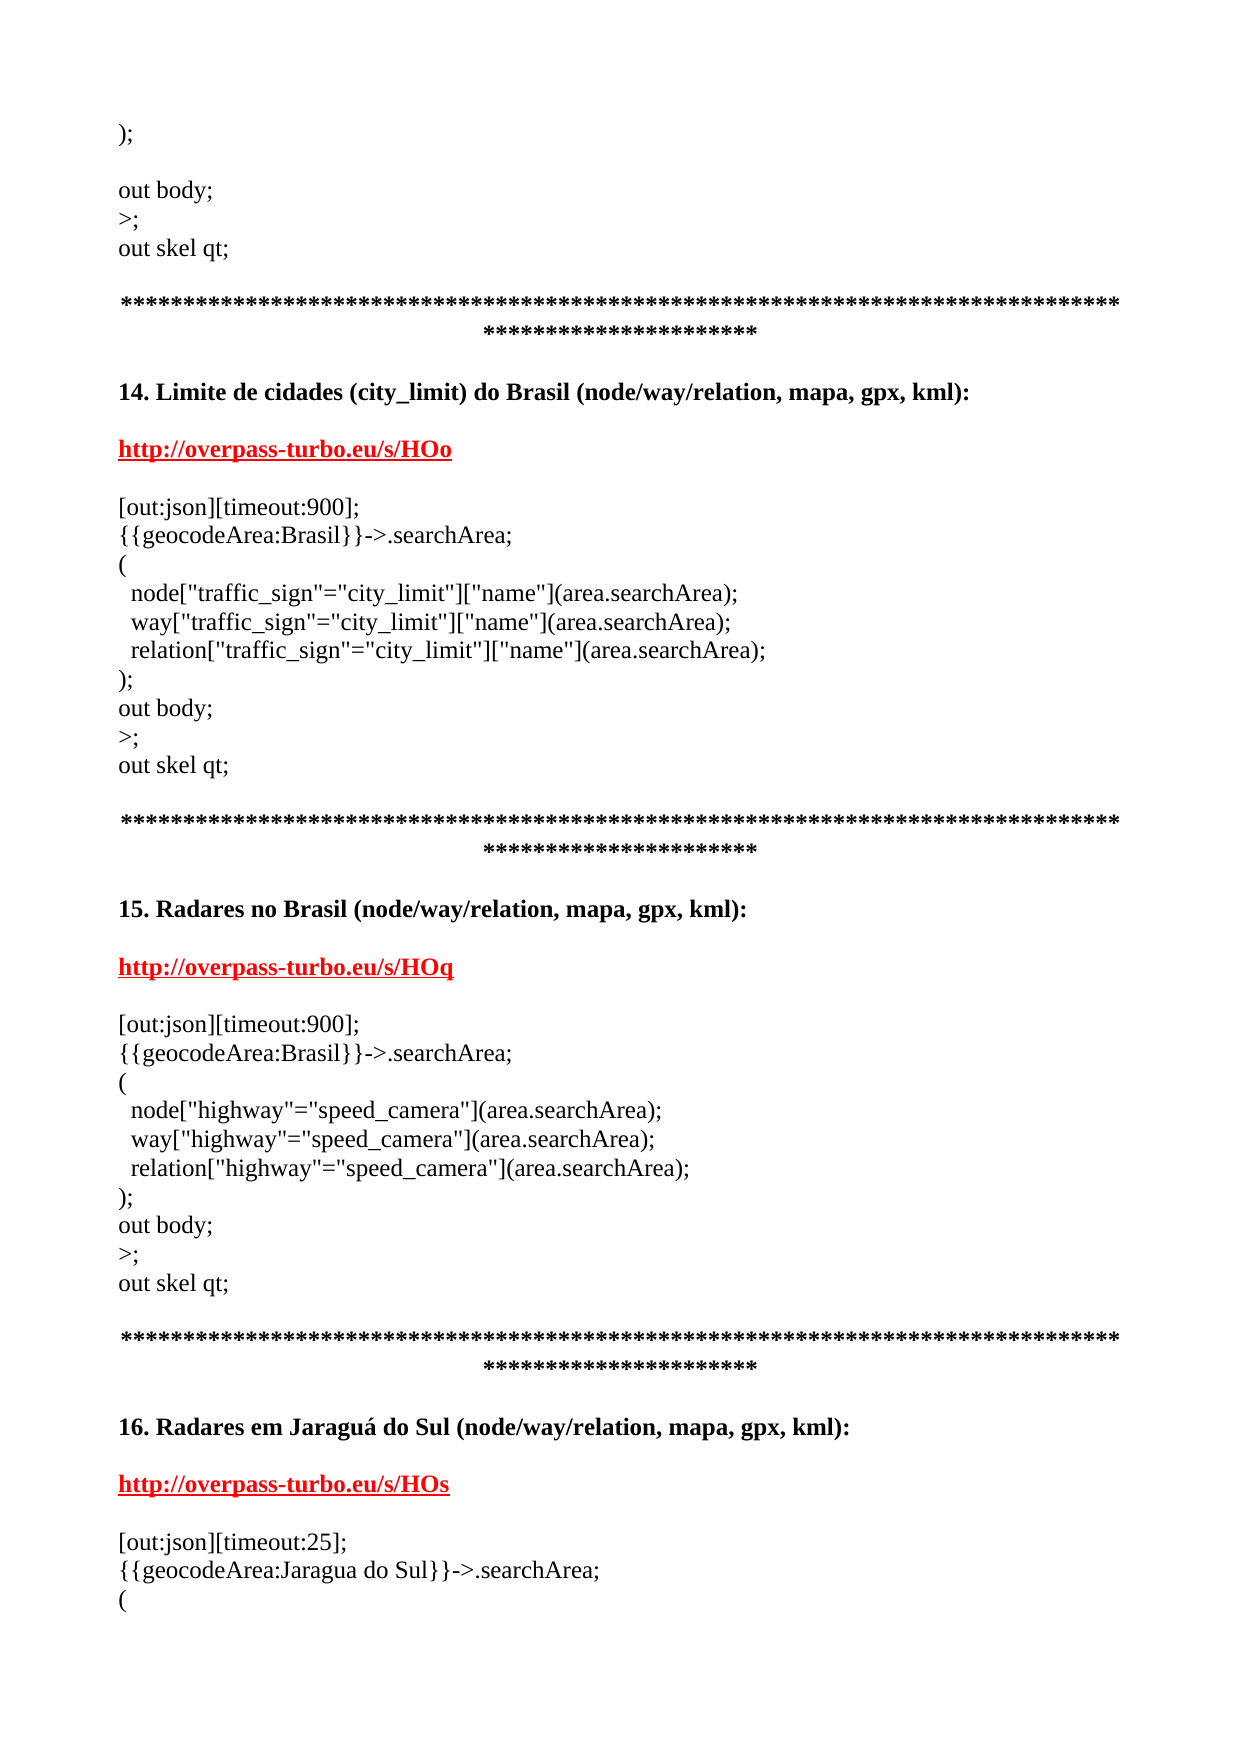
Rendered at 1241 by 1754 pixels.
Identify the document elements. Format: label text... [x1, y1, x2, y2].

text ); [118, 118, 1122, 147]
text {{geocodeArea:Brasil}}->.searchArea; [118, 1038, 1122, 1067]
text ( [118, 1067, 1122, 1096]
text [out:json][timeout:25]; [118, 1527, 1122, 1556]
text >; [118, 722, 1122, 751]
text [out:json][timeout:900]; [118, 492, 1122, 521]
text out skel qt; [118, 1268, 1122, 1297]
text >; [118, 204, 1122, 233]
text out body; [118, 1211, 1122, 1239]
text ****************************************************************************************************** [118, 1326, 1122, 1383]
text relation["traffic_sign"="city_limit"]["name"](area.searchArea); [118, 636, 1122, 664]
text http://overpass-turbo.eu/s/HOq [118, 952, 1122, 981]
text ( [118, 549, 1122, 578]
text {{geocodeArea:Brasil}}->.searchArea; [118, 521, 1122, 549]
text 14. Limite de cidades (city_limit) do Brasil (node/way/relation, mapa, gpx, kml): [118, 377, 1122, 406]
text >; [118, 1239, 1122, 1268]
text {{geocodeArea:Jaragua do Sul}}->.searchArea; [118, 1556, 1122, 1584]
text out skel qt; [118, 751, 1122, 779]
text ); [118, 1182, 1122, 1211]
text out body; [118, 693, 1122, 722]
text [out:json][timeout:900]; [118, 1009, 1122, 1038]
text http://overpass-turbo.eu/s/HOs [118, 1469, 1122, 1498]
text http://overpass-turbo.eu/s/HOo [118, 434, 1122, 463]
text way["traffic_sign"="city_limit"]["name"](area.searchArea); [118, 607, 1122, 636]
text node["traffic_sign"="city_limit"]["name"](area.searchArea); [118, 578, 1122, 607]
text ****************************************************************************************************** [118, 291, 1122, 348]
text ); [118, 664, 1122, 693]
text 16. Radares em Jaraguá do Sul (node/way/relation, mapa, gpx, kml): [118, 1412, 1122, 1441]
text ****************************************************************************************************** [118, 808, 1122, 866]
text relation["highway"="speed_camera"](area.searchArea); [118, 1153, 1122, 1182]
text way["highway"="speed_camera"](area.searchArea); [118, 1124, 1122, 1153]
text out body; [118, 176, 1122, 204]
text 15. Radares no Brasil (node/way/relation, mapa, gpx, kml): [118, 894, 1122, 923]
text out skel qt; [118, 233, 1122, 262]
text node["highway"="speed_camera"](area.searchArea); [118, 1096, 1122, 1124]
text ( [118, 1584, 1122, 1613]
